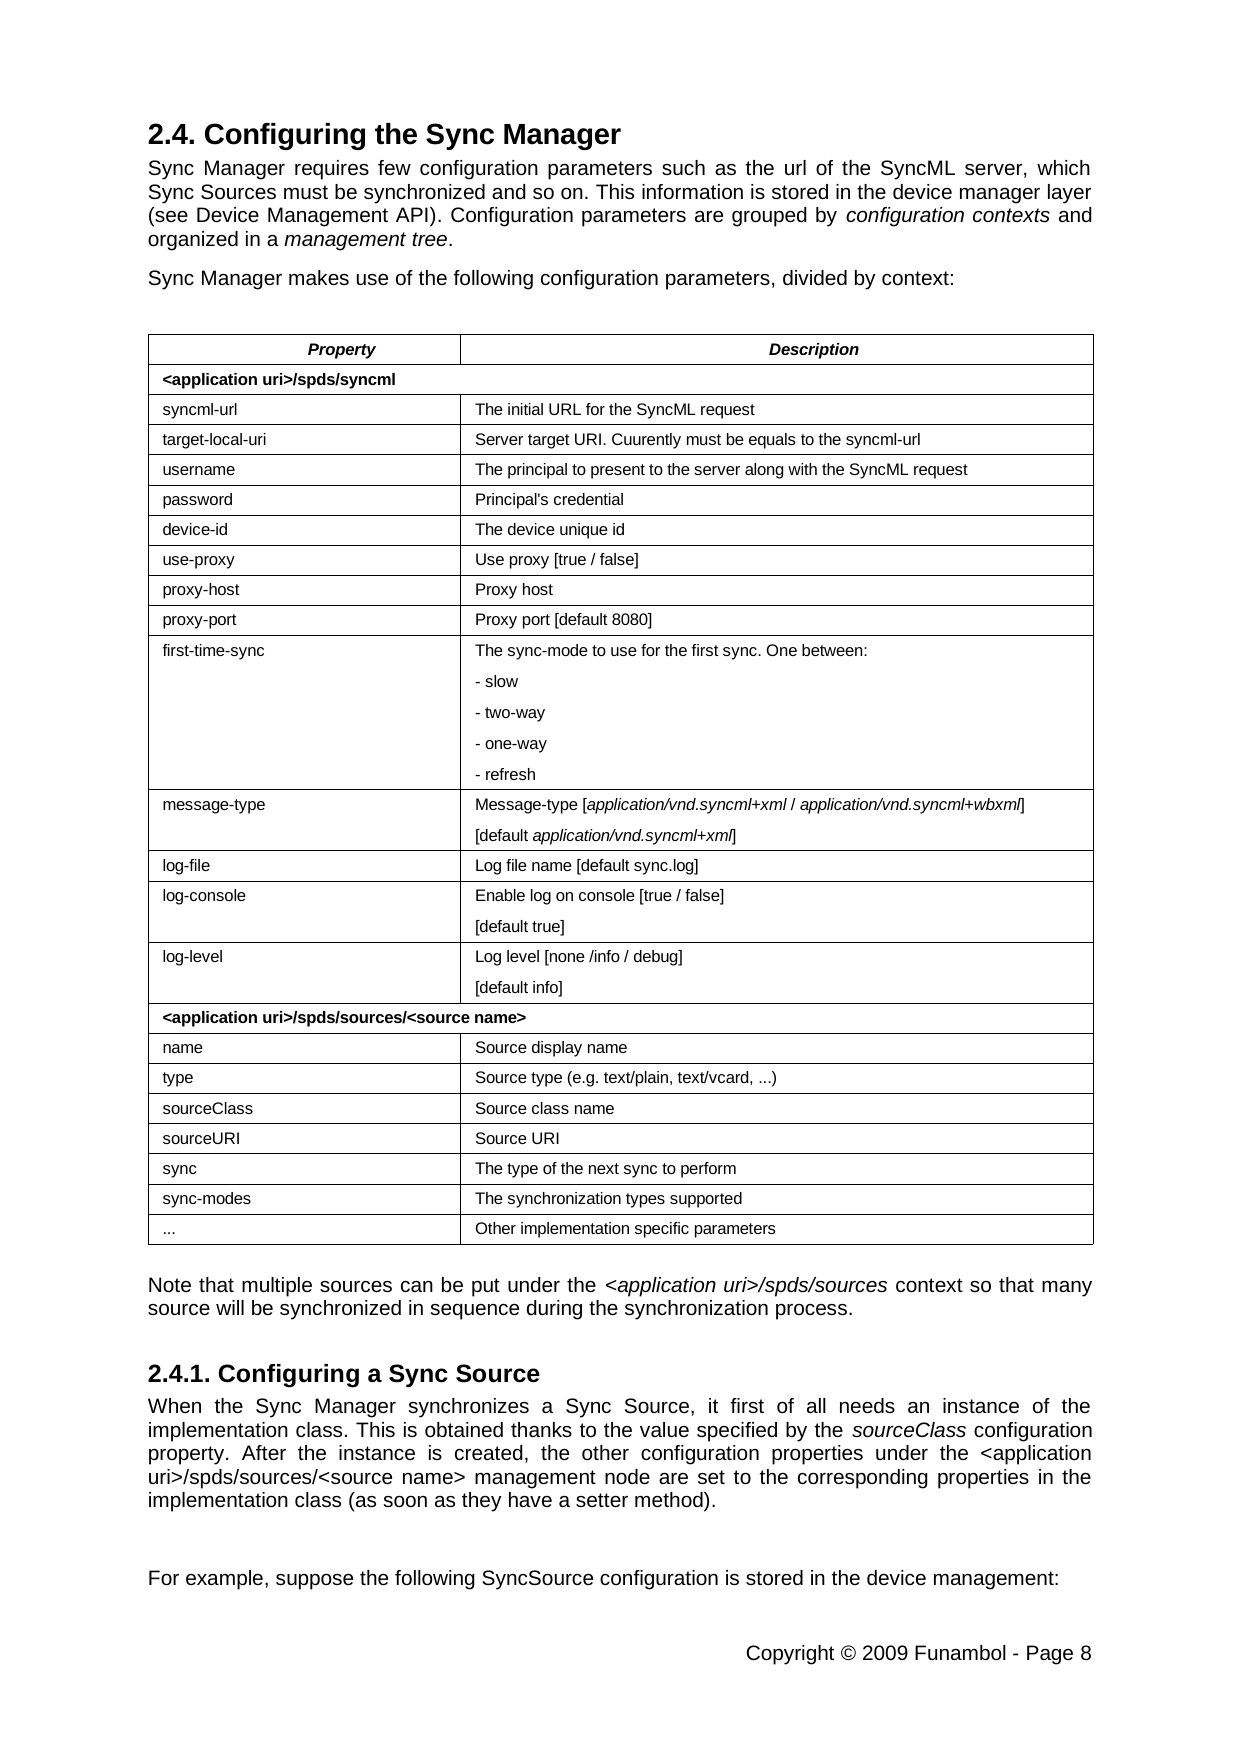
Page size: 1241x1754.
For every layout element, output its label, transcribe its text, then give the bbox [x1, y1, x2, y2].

table_cell proxy-port [149, 606, 460, 635]
table_cell Proxy port [default 8080] [461, 606, 1093, 635]
table_cell message-type [149, 790, 460, 850]
table_cell sync [149, 1154, 460, 1184]
table_cell Proxy host [461, 576, 1093, 605]
table_cell password [149, 486, 460, 515]
table_cell sync-modes [149, 1185, 460, 1214]
table_cell name [149, 1034, 460, 1063]
table_header Description [461, 335, 1093, 364]
table_cell Principal's credential [461, 486, 1093, 515]
subtitle Configuring the Sync Manager [148, 118, 1093, 151]
table_cell Use proxy [true / false] [461, 546, 1093, 575]
table_cell Log file name [default sync.log] [461, 851, 1093, 881]
table_cell Source type (e.g. text/plain, text/vcard, ...) [461, 1064, 1093, 1093]
table_cell first-time-sync [149, 636, 460, 789]
table_cell use-proxy [149, 546, 460, 575]
table_cell Other implementation specific parameters [461, 1215, 1093, 1244]
text Note that multiple sources can be put under the <application uri>/spds/sources context so that many source will be synchronized in sequence during the synchronization process. [148, 1273, 1093, 1320]
table_cell Enable log on console [true / false] [default true] [461, 882, 1093, 942]
table_cell <application uri>/spds/sources/<source name> [149, 1004, 1093, 1033]
table_cell Log level [none /info / debug] [default info] [461, 943, 1093, 1003]
text Sync Manager requires few configuration parameters such as the url of the SyncML server, which Sync Sources must be synchronized and so on. This information is stored in the device manager layer (see Device Management API). Configuration parameters are grouped by configuration contexts and organized in a management tree. [148, 157, 1093, 251]
text Sync Manager makes use of the following configuration parameters, divided by context: [148, 266, 1093, 289]
table_cell log-console [149, 882, 460, 942]
table_cell The type of the next sync to perform [461, 1154, 1093, 1184]
text When the Sync Manager synchronizes a Sync Source, it first of all needs an instance of the implementation class. This is obtained thanks to the value specified by the sourceClass configuration property. After the instance is created, the other configuration properties under the <application uri>/spds/sources/<source name> management node are set to the corresponding properties in the implementation class (as soon as they have a setter method). [148, 1395, 1093, 1512]
subtitle Configuring a Sync Source [148, 1360, 1093, 1388]
table_cell Source display name [461, 1034, 1093, 1063]
table_cell Server target URI. Cuurently must be equals to the syncml-url [461, 425, 1093, 454]
table_cell The principal to present to the server along with the SyncML request [461, 455, 1093, 485]
table_cell The sync-mode to use for the first sync. One between: - slow - two-way - one-way - refresh [461, 636, 1093, 789]
table_cell type [149, 1064, 460, 1093]
table_cell proxy-host [149, 576, 460, 605]
table_cell log-level [149, 943, 460, 1003]
table_cell sourceURI [149, 1124, 460, 1153]
table_cell Message-type [application/vnd.syncml+xml / application/vnd.syncml+wbxml] [default application/vnd.syncml+xml] [461, 790, 1093, 850]
table_cell ... [149, 1215, 460, 1244]
text For example, suppose the following SyncSource configuration is stored in the device management: [148, 1566, 1093, 1589]
table_cell Source URI [461, 1124, 1093, 1153]
table_cell The initial URL for the SyncML request [461, 395, 1093, 424]
table_header Property [149, 335, 460, 364]
table_cell The device unique id [461, 516, 1093, 545]
table_cell Source class name [461, 1094, 1093, 1123]
table_cell target-local-uri [149, 425, 460, 454]
table_cell The synchronization types supported [461, 1185, 1093, 1214]
table_cell username [149, 455, 460, 485]
table_cell <application uri>/spds/syncml [149, 365, 1093, 394]
table_cell log-file [149, 851, 460, 881]
table_cell sourceClass [149, 1094, 460, 1123]
table_cell syncml-url [149, 395, 460, 424]
table_cell device-id [149, 516, 460, 545]
